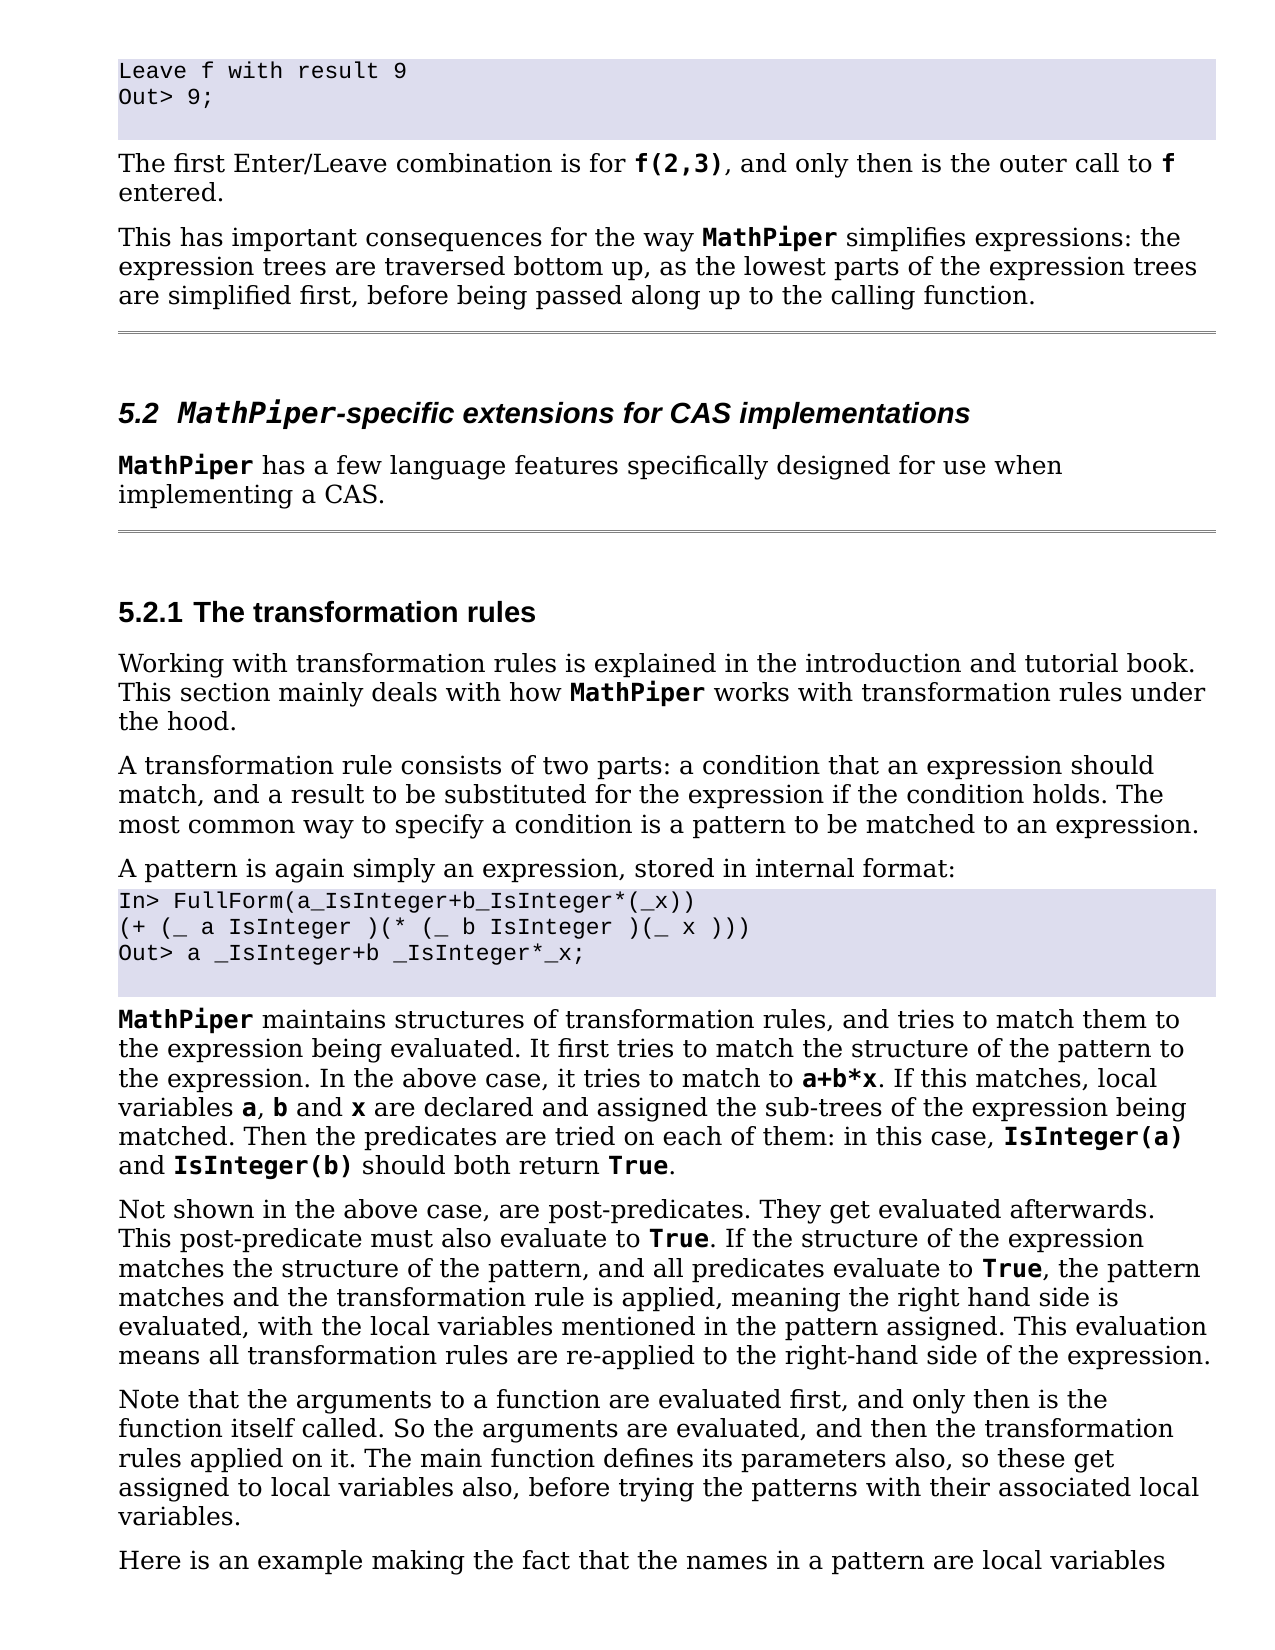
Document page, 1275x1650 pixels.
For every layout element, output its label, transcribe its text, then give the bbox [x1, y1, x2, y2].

text Note that the arguments to a function are evaluated first, and only then is the function itself called. So the arguments are evaluated, and then the transformation rules applied on it. The main function defines its parameters also, so these get assigned to local variables also, before trying the patterns with their associated local variables. [118, 1386, 1216, 1531]
text This has important consequences for the way MathPiper simplifies expressions: the expression trees are traversed bottom up, as the lowest parts of the expression trees are simplified first, before being passed along up to the calling function. [118, 223, 1216, 310]
subtitle The transformation rules [118, 594, 1216, 628]
text A pattern is again simply an expression, stored in internal format: [118, 854, 1216, 883]
subtitle MathPiper-specific extensions for CAS implementations [118, 396, 1216, 430]
text MathPiper has a few language features specifically designed for use when implementing a CAS. [118, 451, 1216, 509]
text MathPiper maintains structures of transformation rules, and tries to match them to the expression being evaluated. It first tries to match the structure of the pattern to the expression. In the above case, it tries to match to a+b*x. If this matches, local variables a, b and x are declared and assigned the sub-trees of the expression being matched. Then the predicates are tried on each of them: in this case, IsInteger(a) and IsInteger(b) should both return True. [118, 1006, 1216, 1181]
table_header In> FullForm(a_IsInteger+b_IsInteger*(_x)) (+ (_ a IsInteger )(* (_ b IsInteger )(_ x ))) Out> a _IsInteger+b _IsInteger*_x; [118, 889, 1216, 997]
text Not shown in the above case, are post-predicates. They get evaluated afterwards. This post-predicate must also evaluate to True. If the structure of the expression matches the structure of the pattern, and all predicates evaluate to True, the pattern matches and the transformation rule is applied, meaning the right hand side is evaluated, with the local variables mentioned in the pattern assigned. This evaluation means all transformation rules are re-applied to the right-hand side of the expression. [118, 1196, 1216, 1371]
text The first Enter/Leave combination is for f(2,3), and only then is the outer call to f entered. [118, 149, 1216, 208]
text Working with transformation rules is explained in the introduction and tutorial book. This section mainly deals with how MathPiper works with transformation rules under the hood. [118, 649, 1216, 737]
text A transformation rule consists of two parts: a condition that an expression should match, and a result to be substituted for the expression if the condition holds. The most common way to specify a condition is a pattern to be matched to an expression. [118, 752, 1216, 839]
text Here is an example making the fact that the names in a pattern are local variables [118, 1546, 1216, 1576]
table_header Leave f with result 9 Out> 9; [118, 59, 1216, 140]
